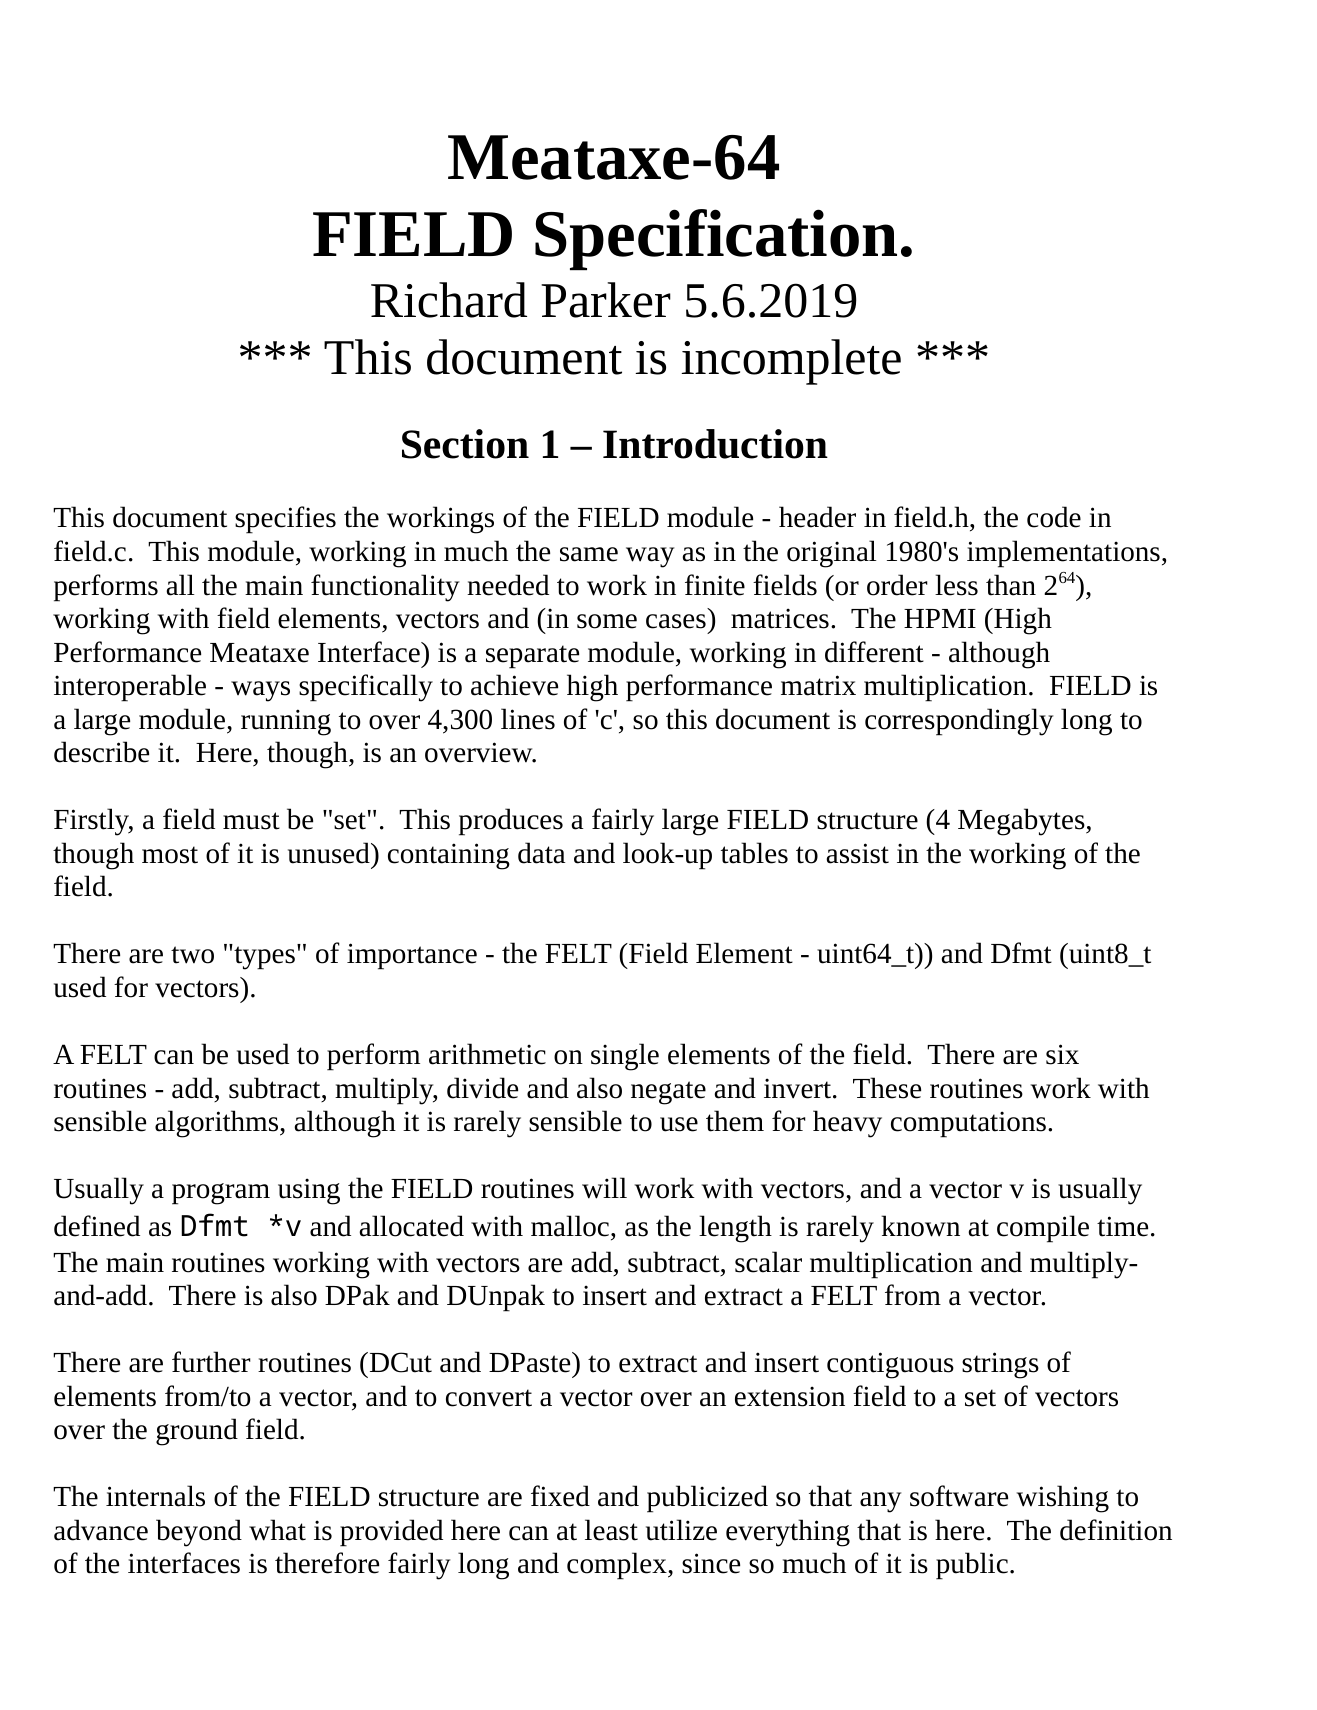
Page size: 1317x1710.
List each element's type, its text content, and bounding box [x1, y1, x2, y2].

text A FELT can be used to perform arithmetic on single elements of the field. There are six routines - add, subtract, multiply, divide and also negate and invert. These routines work with sensible algorithms, although it is rarely sensible to use them for heavy computations. [53, 1037, 1174, 1138]
text Firstly, a field must be "set". This produces a fairly large FIELD structure (4 Megabytes, though most of it is unused) containing data and look-up tables to assist in the working of the field. [53, 802, 1174, 903]
text Usually a program using the FIELD routines will work with vectors, and a vector v is usually defined as Dfmt *v and allocated with malloc, as the length is rarely known at compile time. The main routines working with vectors are add, subtract, scalar multiplication and multiply-and-add. There is also DPak and DUnpak to insert and extract a FELT from a vector. [53, 1171, 1174, 1312]
text There are further routines (DCut and DPaste) to extract and insert contiguous strings of elements from/to a vector, and to convert a vector over an extension field to a set of vectors over the ground field. [53, 1345, 1174, 1446]
text The internals of the FIELD structure are fixed and publicized so that any software wishing to advance beyond what is provided here can at least utilize everything that is here. The definition of the interfaces is therefore fairly long and complex, since so much of it is public. [53, 1479, 1174, 1580]
text There are two "types" of importance - the FELT (Field Element - uint64_t)) and Dfmt (uint8_t used for vectors). [53, 937, 1174, 1004]
text Meataxe-64 [53, 117, 1174, 194]
text Section 1 – Introduction [53, 419, 1174, 467]
text *** This document is incomplete *** [53, 328, 1174, 386]
text Richard Parker 5.6.2019 [53, 271, 1174, 328]
text FIELD Specification. [53, 194, 1174, 271]
text This document specifies the workings of the FIELD module - header in field.h, the code in field.c. This module, working in much the same way as in the original 1980's implementations, performs all the main functionality needed to work in finite fields (or order less than 264), working with field elements, vectors and (in some cases) matrices. The HPMI (High Performance Meataxe Interface) is a separate module, working in different - although interoperable - ways specifically to achieve high performance matrix multiplication. FIELD is a large module, running to over 4,300 lines of 'c', so this document is correspondingly long to describe it. Here, though, is an overview. [53, 501, 1174, 769]
